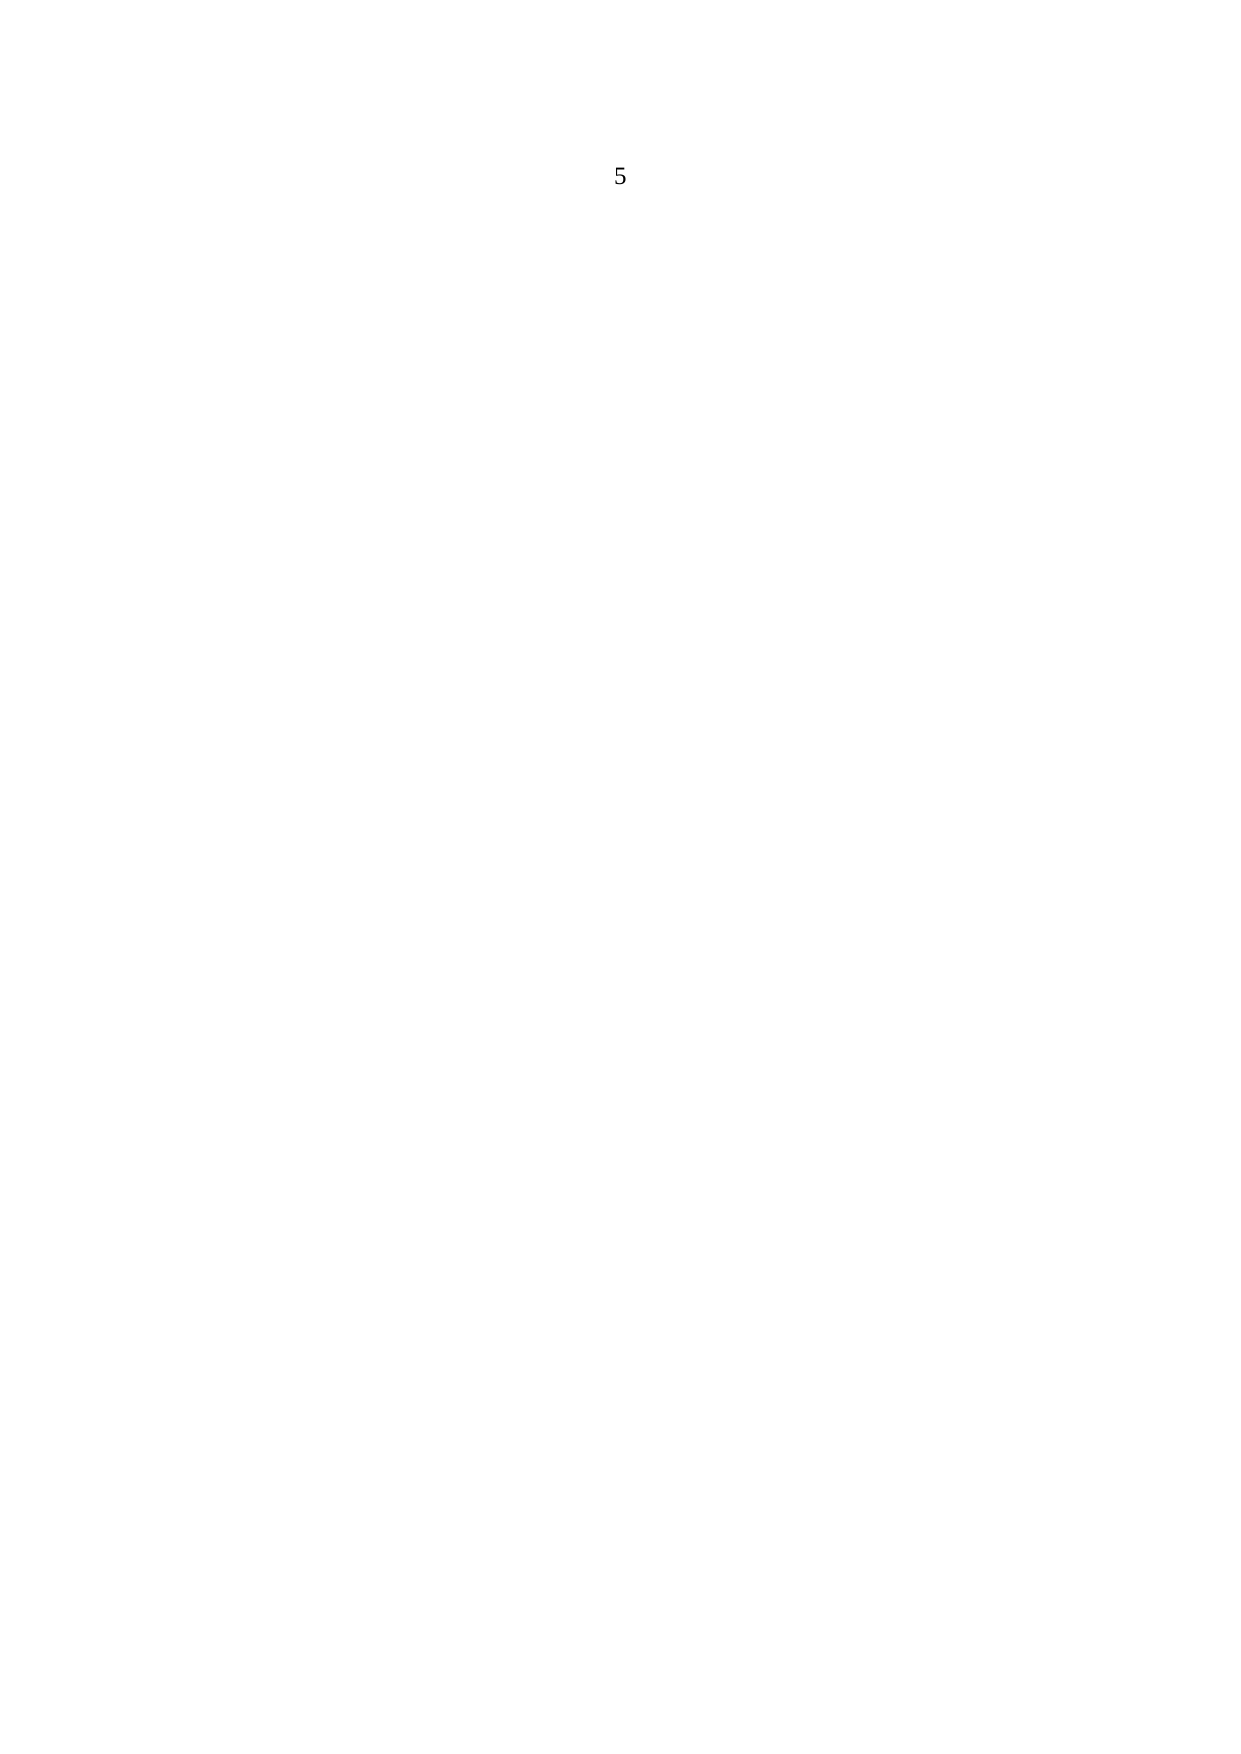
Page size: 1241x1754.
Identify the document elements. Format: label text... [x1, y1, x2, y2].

text 5 [59, 161, 1181, 190]
